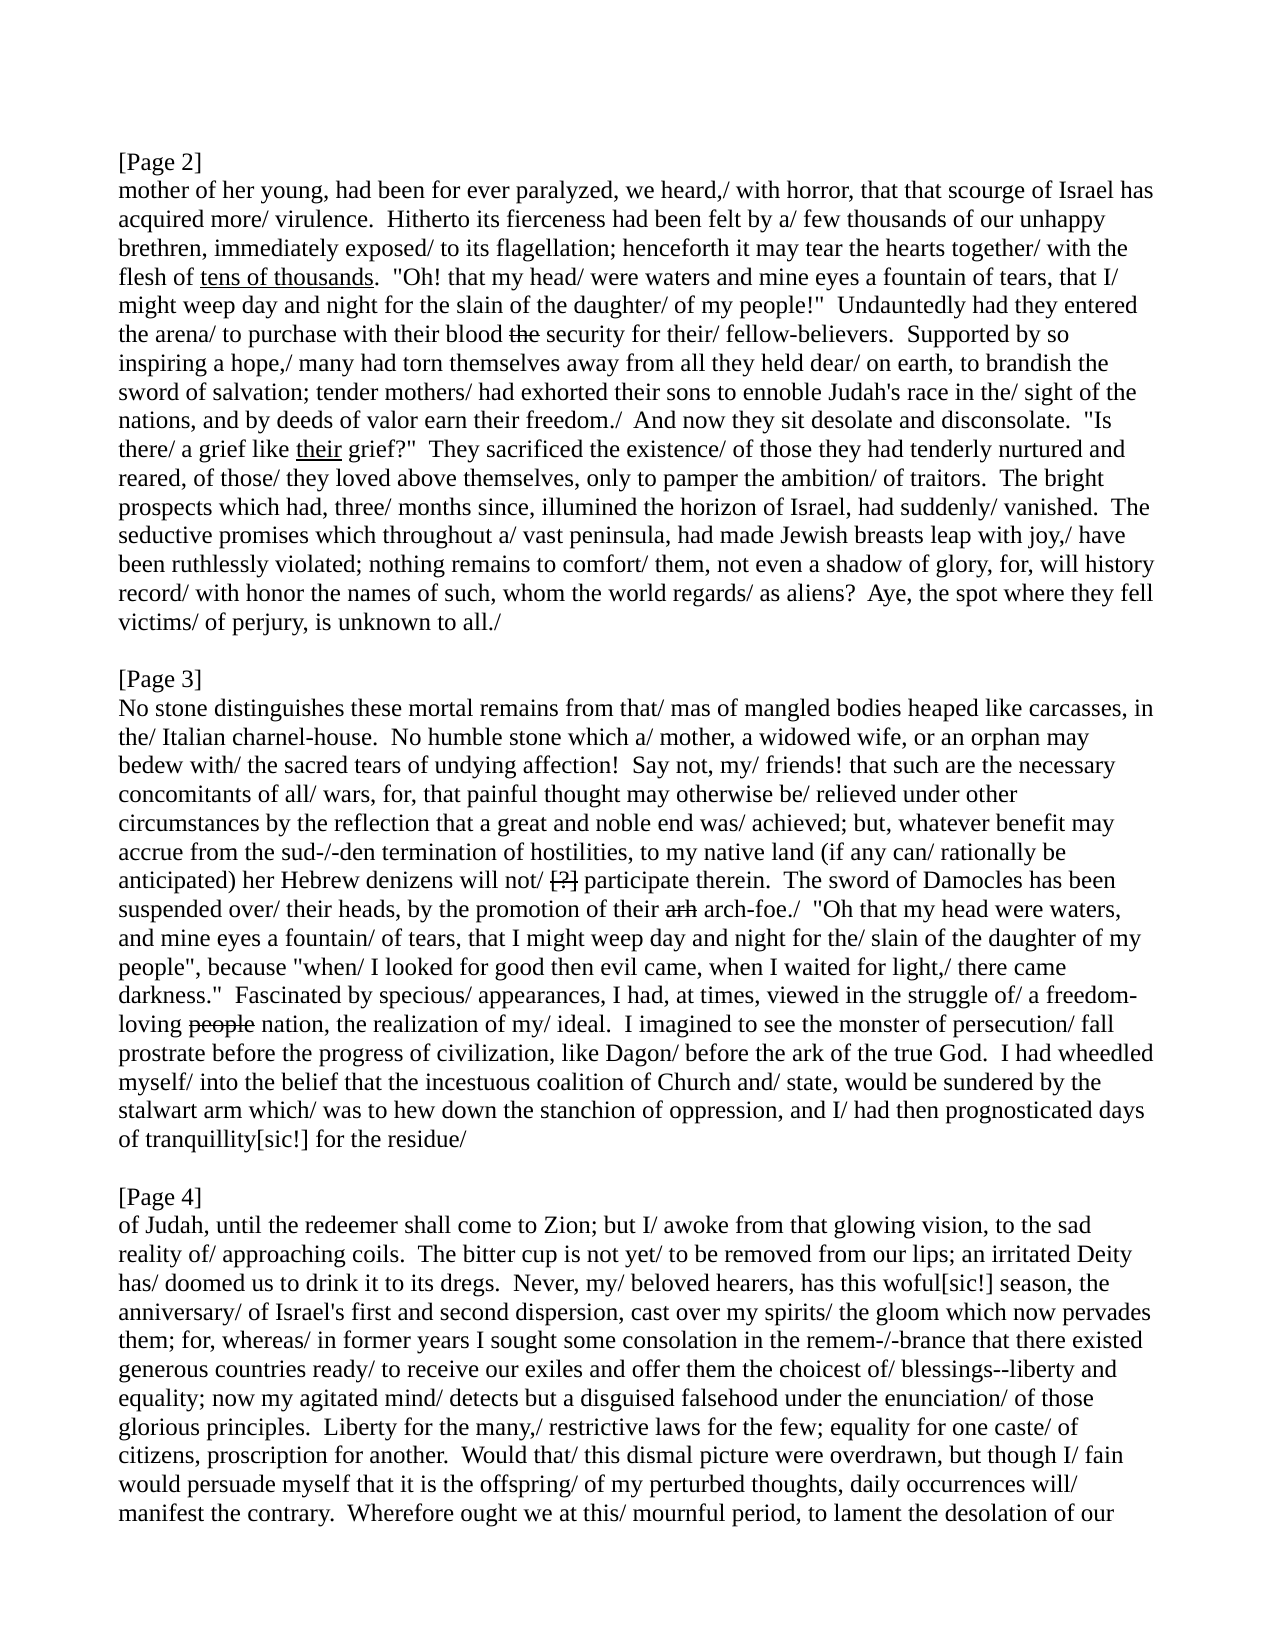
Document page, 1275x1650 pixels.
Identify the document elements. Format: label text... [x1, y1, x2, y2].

text [Page 3] [118, 664, 1157, 693]
text No stone distinguishes these mortal remains from that/ mas of mangled bodies heaped like carcasses, in the/ Italian charnel-house. No humble stone which a/ mother, a widowed wife, or an orphan may bedew with/ the sacred tears of undying affection! Say not, my/ friends! that such are the necessary concomitants of all/ wars, for, that painful thought may otherwise be/ relieved under other circumstances by the reflection that a great and noble end was/ achieved; but, whatever benefit may accrue from the sud-/-den termination of hostilities, to my native land (if any can/ rationally be anticipated) her Hebrew denizens will not/ [?] participate therein. The sword of Damocles has been suspended over/ their heads, by the promotion of their arh arch-foe./ "Oh that my head were waters, and mine eyes a fountain/ of tears, that I might weep day and night for the/ slain of the daughter of my people", because "when/ I looked for good then evil came, when I waited for light,/ there came darkness." Fascinated by specious/ appearances, I had, at times, viewed in the struggle of/ a freedom-loving people nation, the realization of my/ ideal. I imagined to see the monster of persecution/ fall prostrate before the progress of civilization, like Dagon/ before the ark of the true God. I had wheedled myself/ into the belief that the incestuous coalition of Church and/ state, would be sundered by the stalwart arm which/ was to hew down the stanchion of oppression, and I/ had then prognosticated days of tranquillity[sic!] for the residue/ [118, 693, 1157, 1153]
text [Page 2] [118, 147, 1157, 176]
text [Page 4] [118, 1182, 1157, 1211]
text mother of her young, had been for ever paralyzed, we heard,/ with horror, that that scourge of Israel has acquired more/ virulence. Hitherto its fierceness had been felt by a/ few thousands of our unhappy brethren, immediately exposed/ to its flagellation; henceforth it may tear the hearts together/ with the flesh of tens of thousands. "Oh! that my head/ were waters and mine eyes a fountain of tears, that I/ might weep day and night for the slain of the daughter/ of my people!" Undauntedly had they entered the arena/ to purchase with their blood the security for their/ fellow-believers. Supported by so inspiring a hope,/ many had torn themselves away from all they held dear/ on earth, to brandish the sword of salvation; tender mothers/ had exhorted their sons to ennoble Judah's race in the/ sight of the nations, and by deeds of valor earn their freedom./ And now they sit desolate and disconsolate. "Is there/ a grief like their grief?" They sacrificed the existence/ of those they had tenderly nurtured and reared, of those/ they loved above themselves, only to pamper the ambition/ of traitors. The bright prospects which had, three/ months since, illumined the horizon of Israel, had suddenly/ vanished. The seductive promises which throughout a/ vast peninsula, had made Jewish breasts leap with joy,/ have been ruthlessly violated; nothing remains to comfort/ them, not even a shadow of glory, for, will history record/ with honor the names of such, whom the world regards/ as aliens? Aye, the spot where they fell victims/ of perjury, is unknown to all./ [118, 176, 1157, 636]
text of Judah, until the redeemer shall come to Zion; but I/ awoke from that glowing vision, to the sad reality of/ approaching coils. The bitter cup is not yet/ to be removed from our lips; an irritated Deity has/ doomed us to drink it to its dregs. Never, my/ beloved hearers, has this woful[sic!] season, the anniversary/ of Israel's first and second dispersion, cast over my spirits/ the gloom which now pervades them; for, whereas/ in former years I sought some consolation in the remem-/-brance that there existed generous countries ready/ to receive our exiles and offer them the choicest of/ blessings--liberty and equality; now my agitated mind/ detects but a disguised falsehood under the enunciation/ of those glorious principles. Liberty for the many,/ restrictive laws for the few; equality for one caste/ of citizens, proscription for another. Would that/ this dismal picture were overdrawn, but though I/ fain would persuade myself that it is the offspring/ of my perturbed thoughts, daily occurrences will/ manifest the contrary. Wherefore ought we at this/ mournful period, to lament the desolation of our [118, 1211, 1157, 1527]
